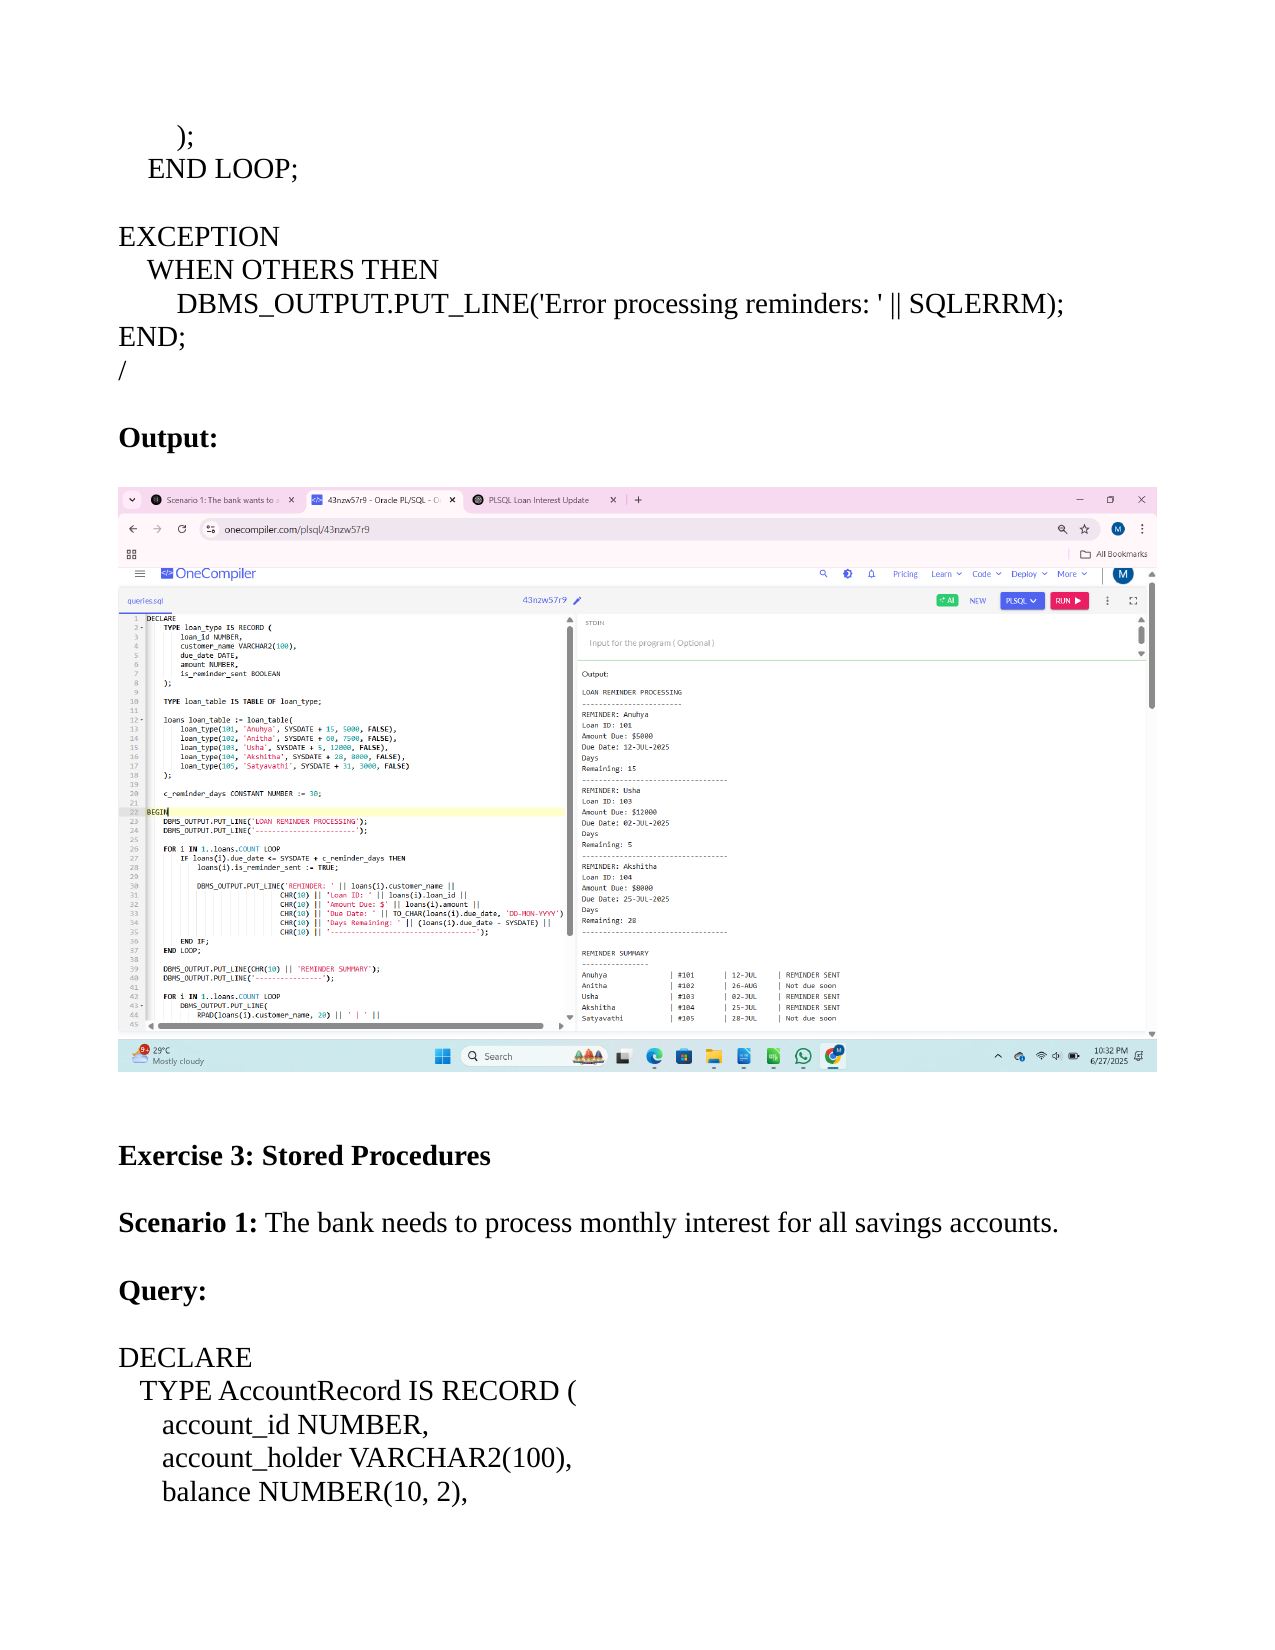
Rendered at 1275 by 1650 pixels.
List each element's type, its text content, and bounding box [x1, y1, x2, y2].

text END LOOP; [118, 152, 1157, 185]
text ); [118, 118, 1157, 152]
text account_holder VARCHAR2(100), [118, 1440, 1157, 1474]
text DBMS_OUTPUT.PUT_LINE('Error processing reminders: ' || SQLERRM); [118, 286, 1157, 319]
text WHEN OTHERS THEN [118, 252, 1157, 286]
text / [118, 353, 1157, 386]
text DECLARE [118, 1340, 1157, 1373]
text EXCEPTION [118, 219, 1157, 252]
text Scenario 1: The bank needs to process monthly interest for all savings accounts. [118, 1206, 1157, 1239]
text balance NUMBER(10, 2), [118, 1474, 1157, 1507]
picture [118, 487, 1157, 1072]
text TYPE AccountRecord IS RECORD ( [118, 1373, 1157, 1407]
text Query: [118, 1273, 1157, 1340]
text Output: [118, 420, 1157, 453]
text Exercise 3: Stored Procedures [118, 1072, 1157, 1172]
text account_id NUMBER, [118, 1407, 1157, 1440]
text END; [118, 319, 1157, 353]
